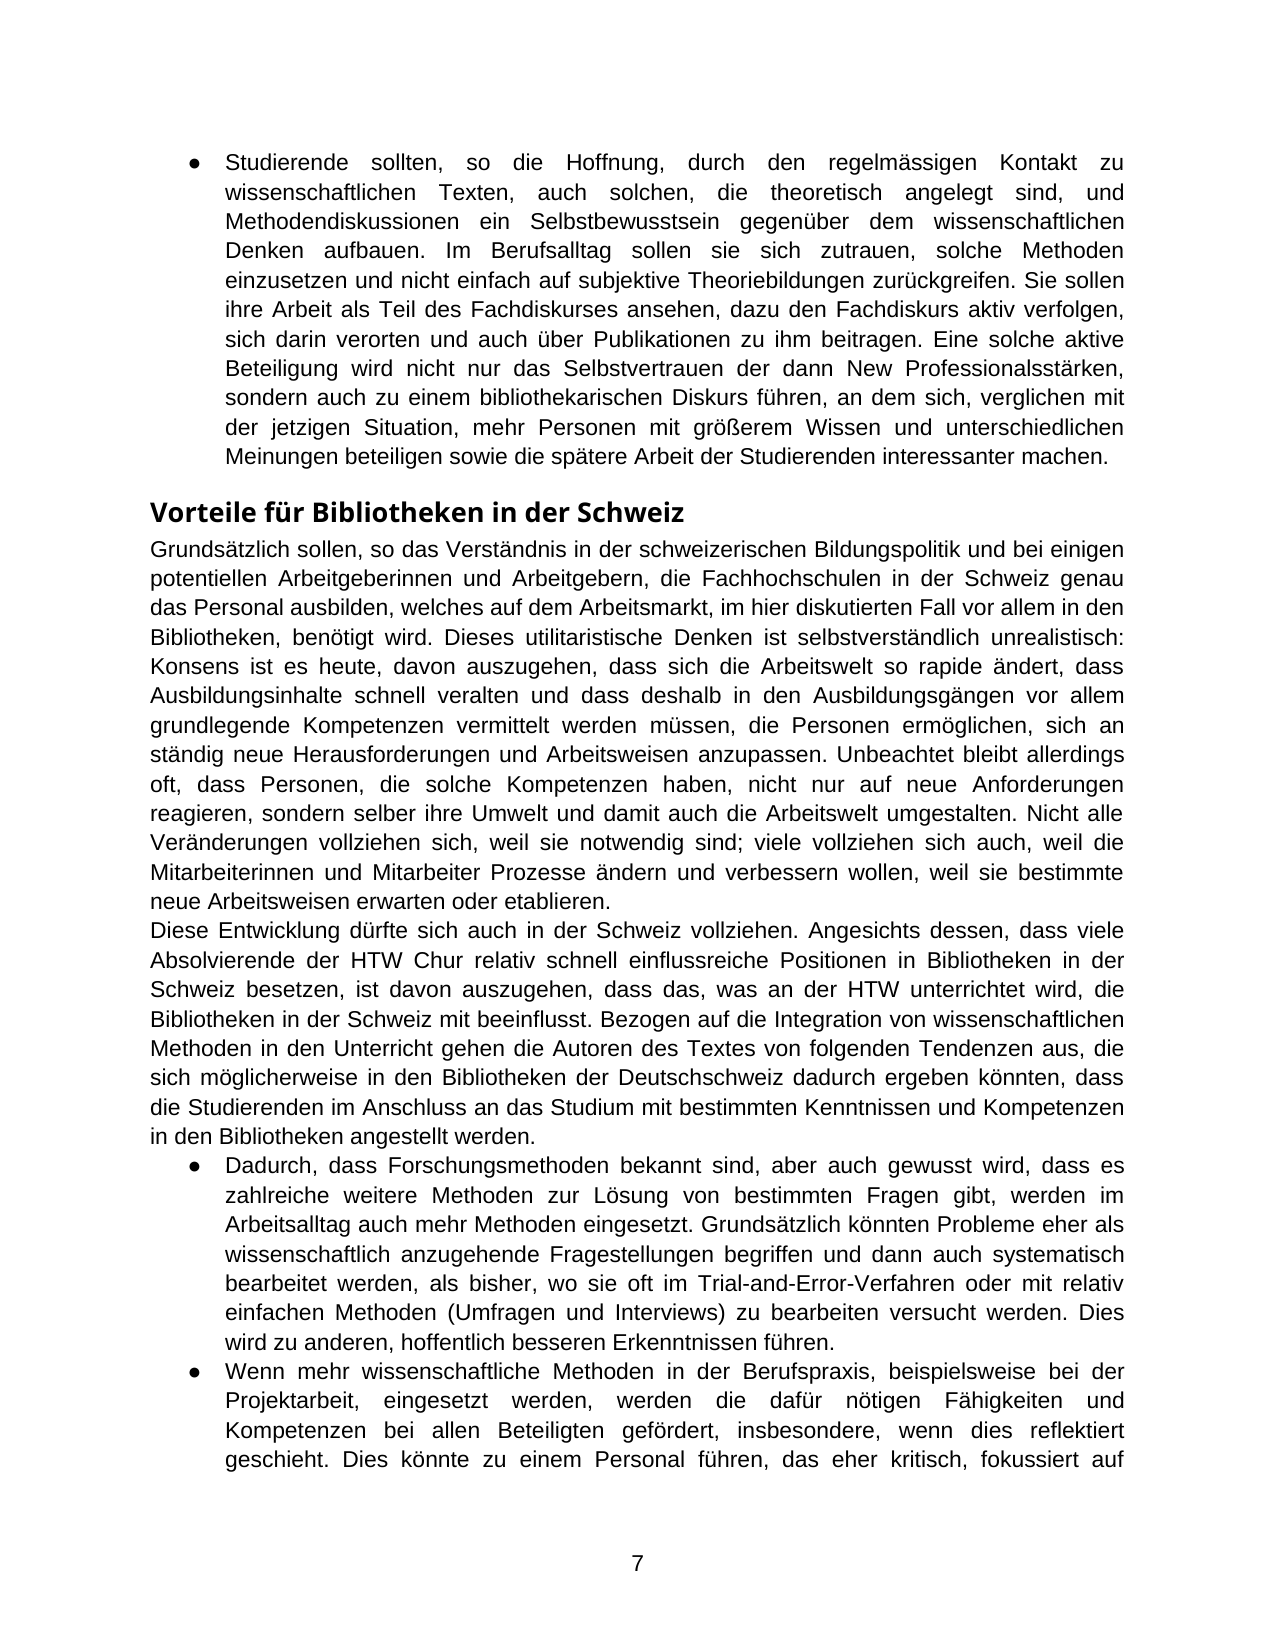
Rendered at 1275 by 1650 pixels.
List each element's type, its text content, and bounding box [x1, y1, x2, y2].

list Studierende sollten, so die Hoffnung, durch den regelmässigen Kontakt zu wissenschaftlichen Texten, auch solchen, die theoretisch angelegt sind, und Methodendiskussionen ein Selbstbewusstsein gegenüber dem wissenschaftlichen Denken aufbauen. Im Berufsalltag sollen sie sich zutrauen, solche Methoden einzusetzen und nicht einfach auf subjektive Theoriebildungen zurückgreifen. Sie sollen ihre Arbeit als Teil des Fachdiskurses ansehen, dazu den Fachdiskurs aktiv verfolgen, sich darin verorten und auch über Publikationen zu ihm beitragen. Eine solche aktive Beteiligung wird nicht nur das Selbstvertrauen der dann New Professionalsstärken, sondern auch zu einem bibliothekarischen Diskurs führen, an dem sich, verglichen mit der jetzigen Situation, mehr Personen mit größerem Wissen und unterschiedlichen Meinungen beteiligen sowie die spätere Arbeit der Studierenden interessanter machen. [187, 150, 1125, 469]
list Wenn mehr wissenschaftliche Methoden in der Berufspraxis, beispielsweise bei der Projektarbeit, eingesetzt werden, werden die dafür nötigen Fähigkeiten und Kompetenzen bei allen Beteiligten gefördert, insbesondere, wenn dies reflektiert geschieht. Dies könnte zu einem Personal führen, das eher kritisch, fokussiert auf [187, 1359, 1125, 1473]
subtitle Vorteile für Bibliotheken in der Schweiz [150, 494, 1125, 531]
text Grundsätzlich sollen, so das Verständnis in der schweizerischen Bildungspolitik und bei einigen potentiellen Arbeitgeberinnen und Arbeitgebern, die Fachhochschulen in der Schweiz genau das Personal ausbilden, welches auf dem Arbeitsmarkt, im hier diskutierten Fall vor allem in den Bibliotheken, benötigt wird. Dieses utilitaristische Denken ist selbstverständlich unrealistisch: Konsens ist es heute, davon auszugehen, dass sich die Arbeitswelt so rapide ändert, dass Ausbildungsinhalte schnell veralten und dass deshalb in den Ausbildungsgängen vor allem grundlegende Kompetenzen vermittelt werden müssen, die Personen ermöglichen, sich an ständig neue Herausforderungen und Arbeitsweisen anzupassen. Unbeachtet bleibt allerdings oft, dass Personen, die solche Kompetenzen haben, nicht nur auf neue Anforderungen reagieren, sondern selber ihre Umwelt und damit auch die Arbeitswelt umgestalten. Nicht alle Veränderungen vollziehen sich, weil sie notwendig sind; viele vollziehen sich auch, weil die Mitarbeiterinnen und Mitarbeiter Prozesse ändern und verbessern wollen, weil sie bestimmte neue Arbeitsweisen erwarten oder etablieren. [150, 536, 1125, 914]
text Diese Entwicklung dürfte sich auch in der Schweiz vollziehen. Angesichts dessen, dass viele Absolvierende der HTW Chur relativ schnell einflussreiche Positionen in Bibliotheken in der Schweiz besetzen, ist davon auszugehen, dass das, was an der HTW unterrichtet wird, die Bibliotheken in der Schweiz mit beeinflusst. Bezogen auf die Integration von wissenschaftlichen Methoden in den Unterricht gehen die Autoren des Textes von folgenden Tendenzen aus, die sich möglicherweise in den Bibliotheken der Deutschschweiz dadurch ergeben könnten, dass die Studierenden im Anschluss an das Studium mit bestimmten Kenntnissen und Kompetenzen in den Bibliotheken angestellt werden. [150, 918, 1125, 1149]
list Dadurch, dass Forschungsmethoden bekannt sind, aber auch gewusst wird, dass es zahlreiche weitere Methoden zur Lösung von bestimmten Fragen gibt, werden im Arbeitsalltag auch mehr Methoden eingesetzt. Grundsätzlich könnten Probleme eher als wissenschaftlich anzugehende Fragestellungen begriffen und dann auch systematisch bearbeitet werden, als bisher, wo sie oft im Trial-and-Error-Verfahren oder mit relativ einfachen Methoden (Umfragen und Interviews) zu bearbeiten versucht werden. Dies wird zu anderen, hoffentlich besseren Erkenntnissen führen. [187, 1153, 1125, 1355]
